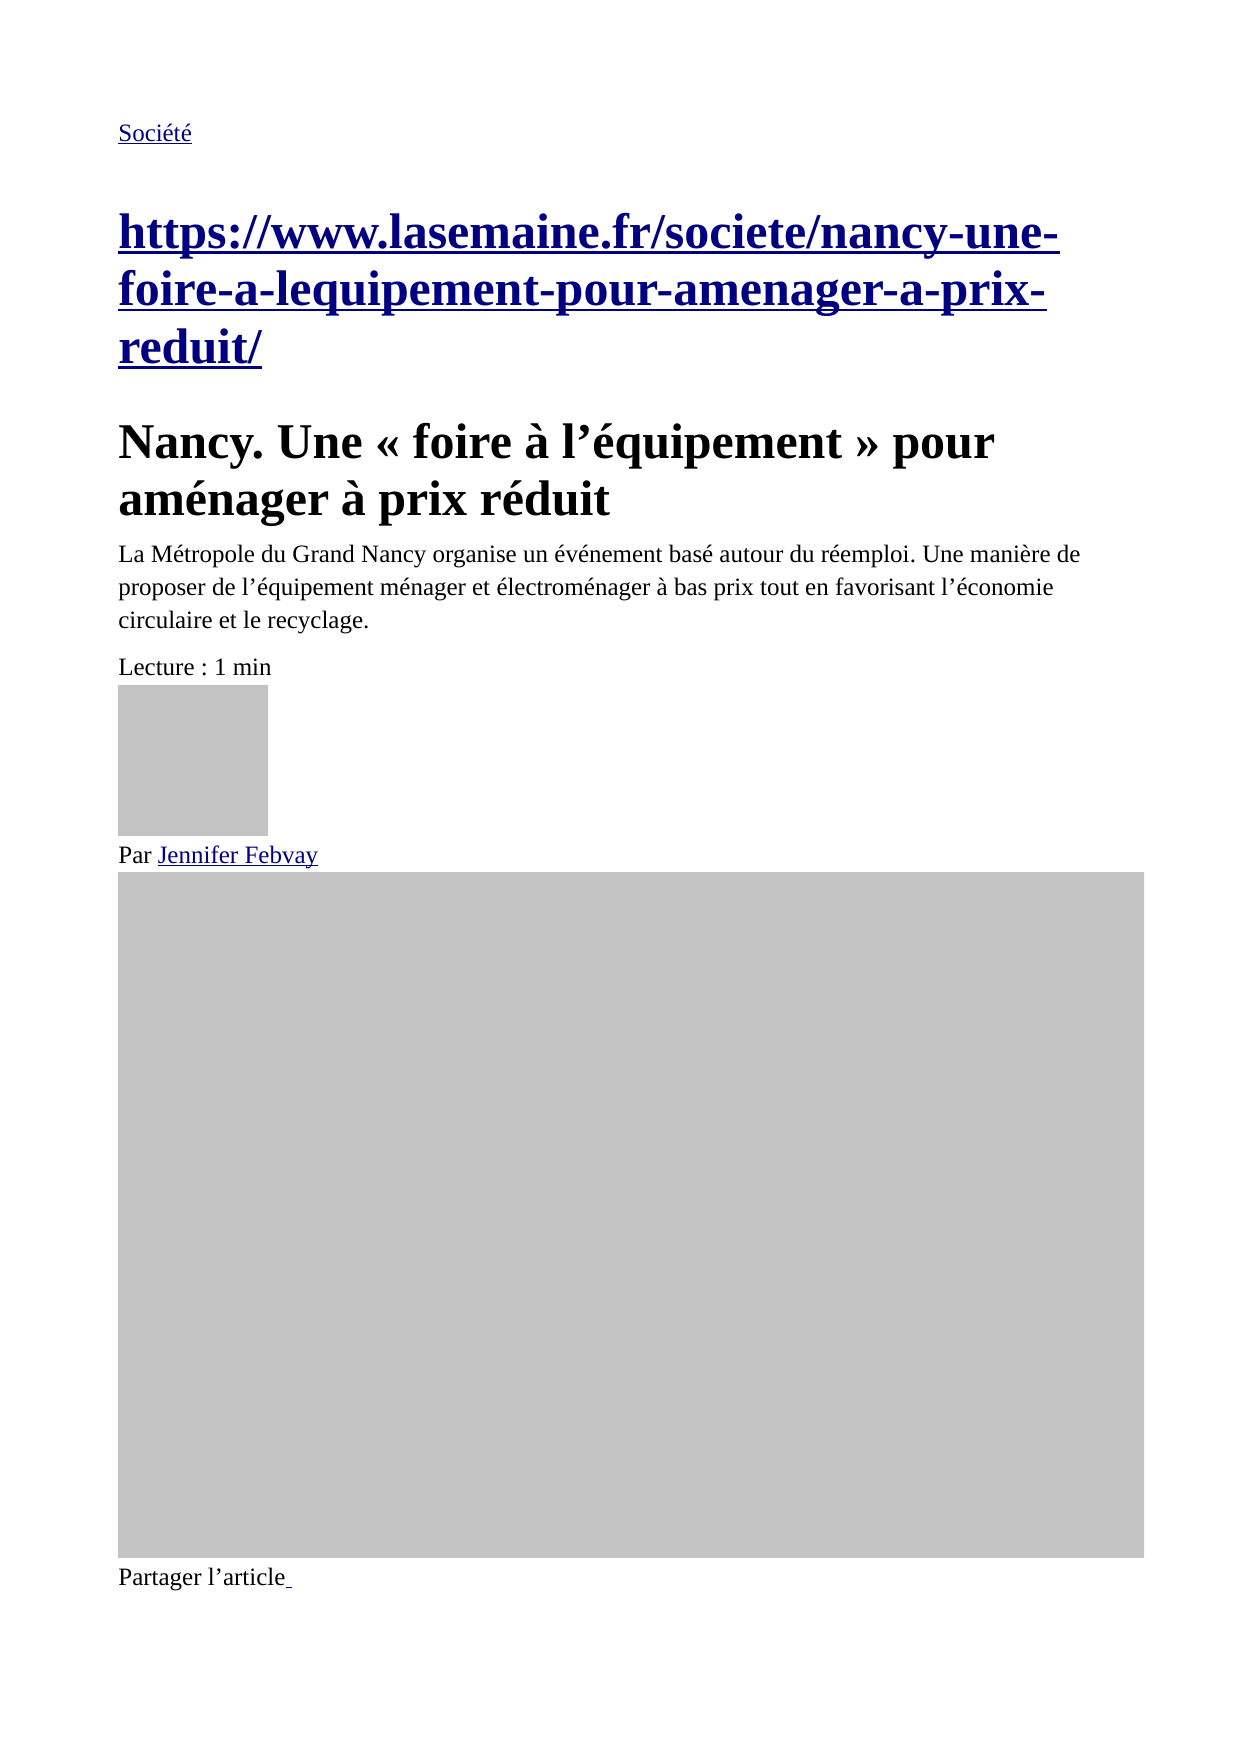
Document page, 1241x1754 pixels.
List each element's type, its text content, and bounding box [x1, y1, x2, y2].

text Partager l’article [118, 1562, 1122, 1590]
picture [118, 685, 269, 836]
picture [118, 872, 1145, 1558]
subtitle https://www.lasemaine.fr/societe/nancy-une-foire-a-lequipement-pour-amenager-a-prix-reduit/ [118, 201, 1122, 374]
text Société [118, 118, 1122, 147]
subtitle Nancy. Une « foire à l’équipement » pour aménager à prix réduit [118, 411, 1122, 526]
text Lecture : 1 min [118, 652, 1122, 681]
text Par Jennifer Febvay [118, 840, 1122, 868]
text La Métropole du Grand Nancy organise un événement basé autour du réemploi. Une manière de proposer de l’équipement ménager et électroménager à bas prix tout en favorisant l’économie circulaire et le recyclage. [118, 539, 1122, 634]
